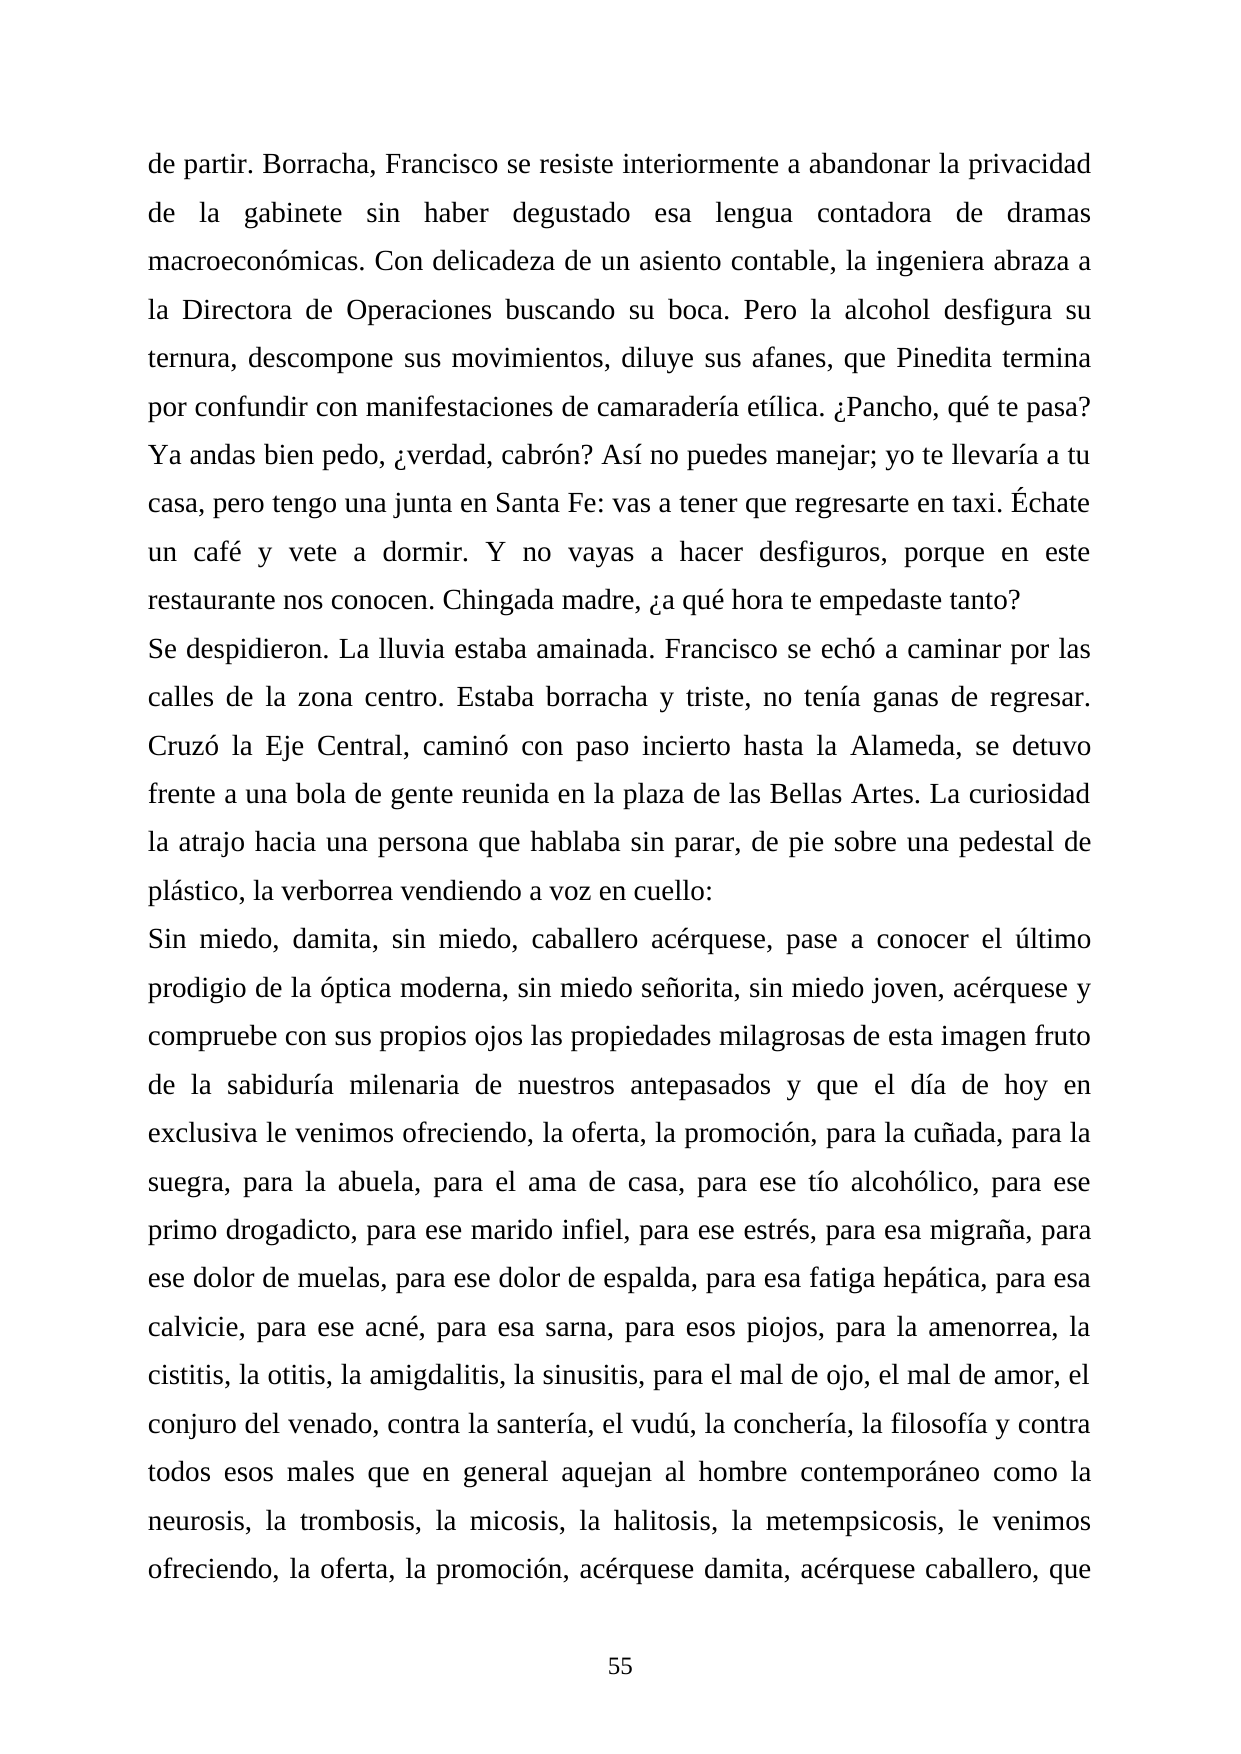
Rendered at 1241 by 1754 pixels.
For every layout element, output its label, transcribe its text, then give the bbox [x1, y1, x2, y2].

text Sin miedo, damita, sin miedo, caballero acérquese, pase a conocer el último prodigio de la óptica moderna, sin miedo señorita, sin miedo joven, acérquese y compruebe con sus propios ojos las propiedades milagrosas de esta imagen fruto de la sabiduría milenaria de nuestros antepasados y que el día de hoy en exclusiva le venimos ofreciendo, la oferta, la promoción, para la cuñada, para la suegra, para la abuela, para el ama de casa, para ese tío alcohólico, para ese primo drogadicto, para ese marido infiel, para ese estrés, para esa migraña, para ese dolor de muelas, para ese dolor de espalda, para esa fatiga hepática, para esa calvicie, para ese acné, para esa sarna, para esos piojos, para la amenorrea, la cistitis, la otitis, la amigdalitis, la sinusitis, para el mal de ojo, el mal de amor, el conjuro del venado, contra la santería, el vudú, la conchería, la filosofía y contra todos esos males que en general aquejan al hombre contemporáneo como la neurosis, la trombosis, la micosis, la halitosis, la metempsicosis, le venimos ofreciendo, la oferta, la promoción, acérquese damita, acérquese caballero, que [148, 923, 1092, 1585]
text de partir. Borracha, Francisco se resiste interiormente a abandonar la privacidad de la gabinete sin haber degustado esa lengua contadora de dramas macroeconómicas. Con delicadeza de un asiento contable, la ingeniera abraza a la Directora de Operaciones buscando su boca. Pero la alcohol desfigura su ternura, descompone sus movimientos, diluye sus afanes, que Pinedita termina por confundir con manifestaciones de camaradería etílica. ¿Pancho, qué te pasa? Ya andas bien pedo, ¿verdad, cabrón? Así no puedes manejar; yo te llevaría a tu casa, pero tengo una junta en Santa Fe: vas a tener que regresarte en taxi. Échate un café y vete a dormir. Y no vayas a hacer desfiguros, porque en este restaurante nos conocen. Chingada madre, ¿a qué hora te empedaste tanto? [148, 148, 1092, 616]
text Se despidieron. La lluvia estaba amainada. Francisco se echó a caminar por las calles de la zona centro. Estaba borracha y triste, no tenía ganas de regresar. Cruzó la Eje Central, caminó con paso incierto hasta la Alameda, se detuvo frente a una bola de gente reunida en la plaza de las Bellas Artes. La curiosidad la atrajo hacia una persona que hablaba sin parar, de pie sobre una pedestal de plástico, la verborrea vendiendo a voz en cuello: [148, 632, 1092, 907]
